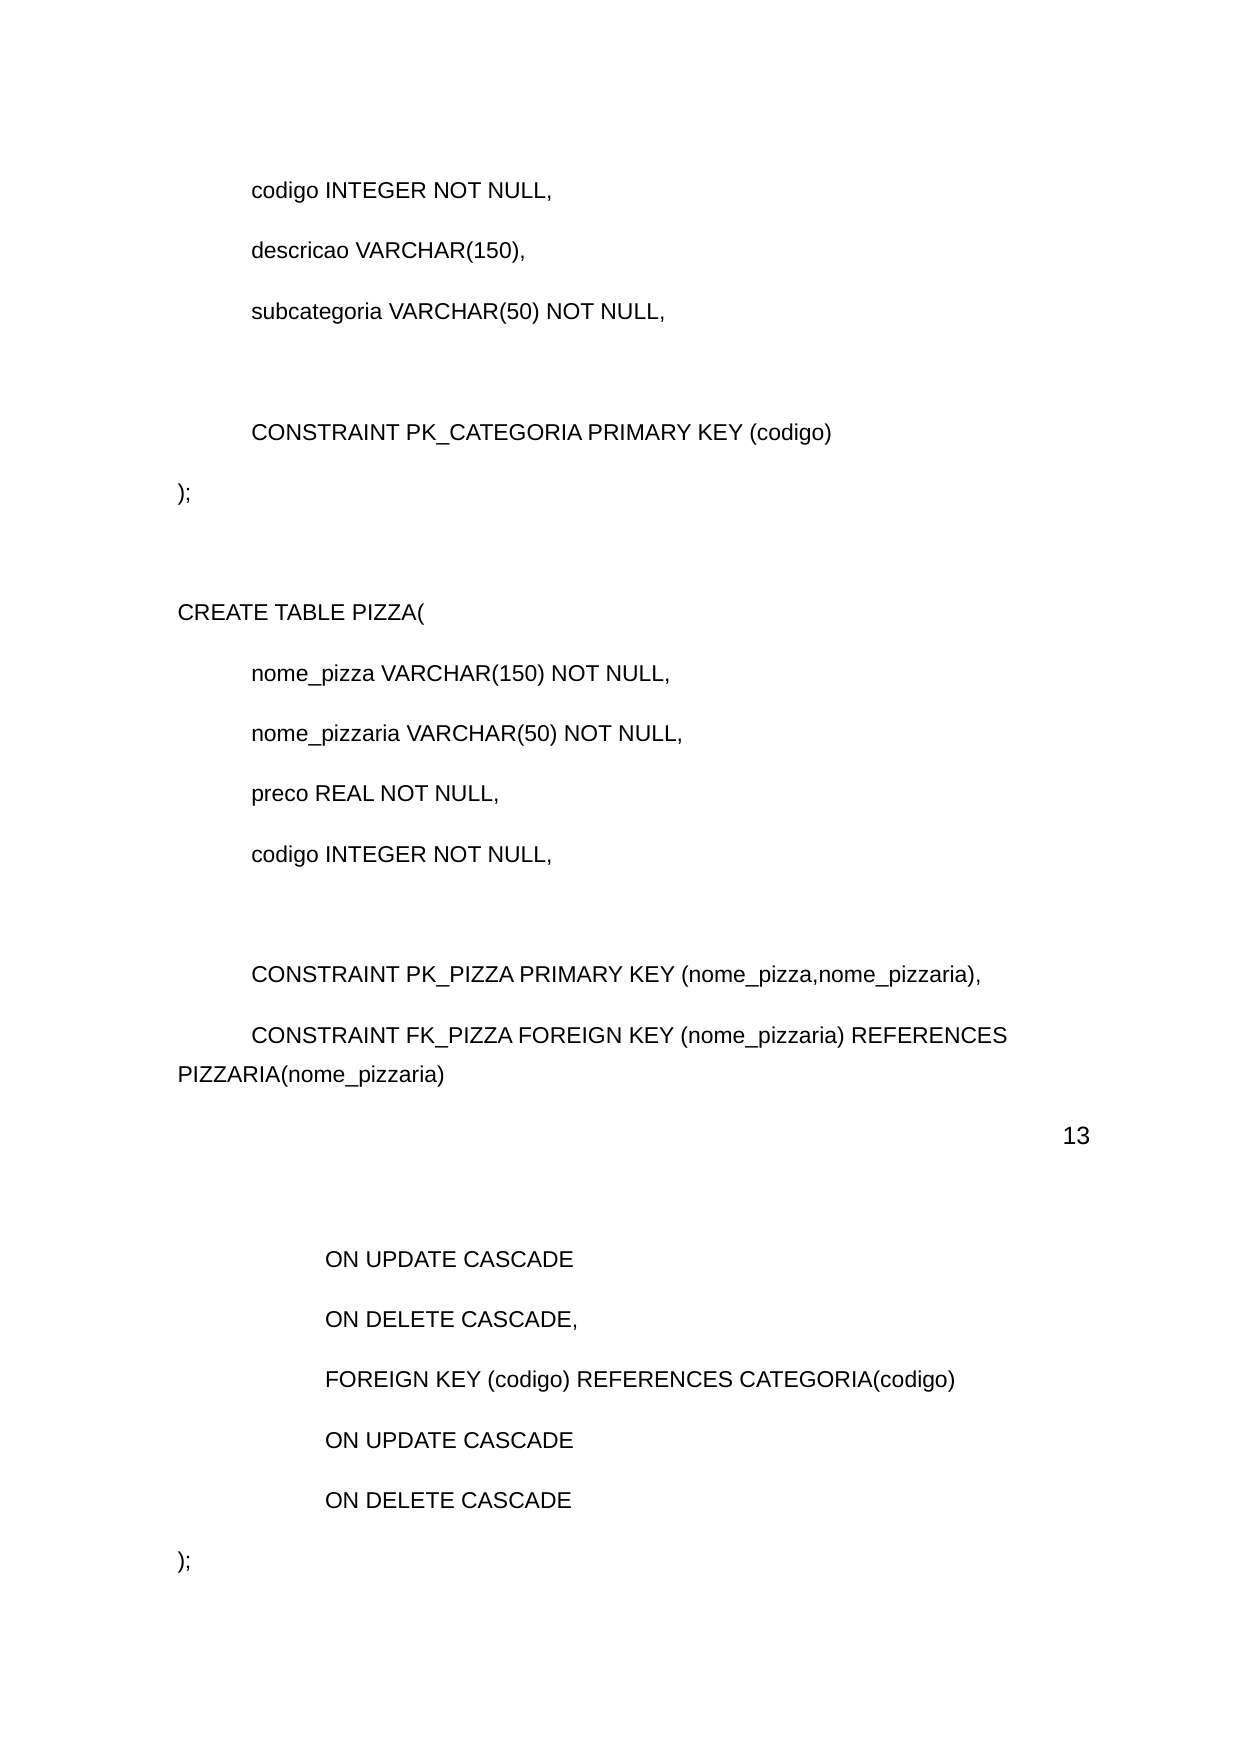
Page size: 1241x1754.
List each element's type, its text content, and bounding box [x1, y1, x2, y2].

text descricao VARCHAR(150), [177, 237, 1122, 264]
text ON DELETE CASCADE, [177, 1306, 1122, 1332]
text 13 [1062, 1121, 1122, 1150]
text preco REAL NOT NULL, [177, 780, 1122, 807]
text ON DELETE CASCADE [177, 1487, 1122, 1513]
text FOREIGN KEY (codigo) REFERENCES CATEGORIA(codigo) [177, 1366, 1122, 1393]
text CONSTRAINT FK_PIZZA FOREIGN KEY (nome_pizzaria) REFERENCES PIZZARIA(nome_pizzaria) [177, 1022, 1122, 1087]
text CONSTRAINT PK_PIZZA PRIMARY KEY (nome_pizza,nome_pizzaria), [177, 961, 1122, 988]
text CONSTRAINT PK_CATEGORIA PRIMARY KEY (codigo) [177, 418, 1122, 445]
text codigo INTEGER NOT NULL, [177, 841, 1122, 867]
text ); [177, 479, 1122, 505]
text ); [177, 1547, 1122, 1573]
text ON UPDATE CASCADE [177, 1427, 1122, 1453]
text codigo INTEGER NOT NULL, [177, 177, 1122, 203]
text CREATE TABLE PIZZA( [177, 599, 1122, 626]
text ON UPDATE CASCADE [177, 1246, 1122, 1272]
text subcategoria VARCHAR(50) NOT NULL, [177, 298, 1122, 324]
text nome_pizzaria VARCHAR(50) NOT NULL, [177, 720, 1122, 746]
text nome_pizza VARCHAR(150) NOT NULL, [177, 660, 1122, 686]
